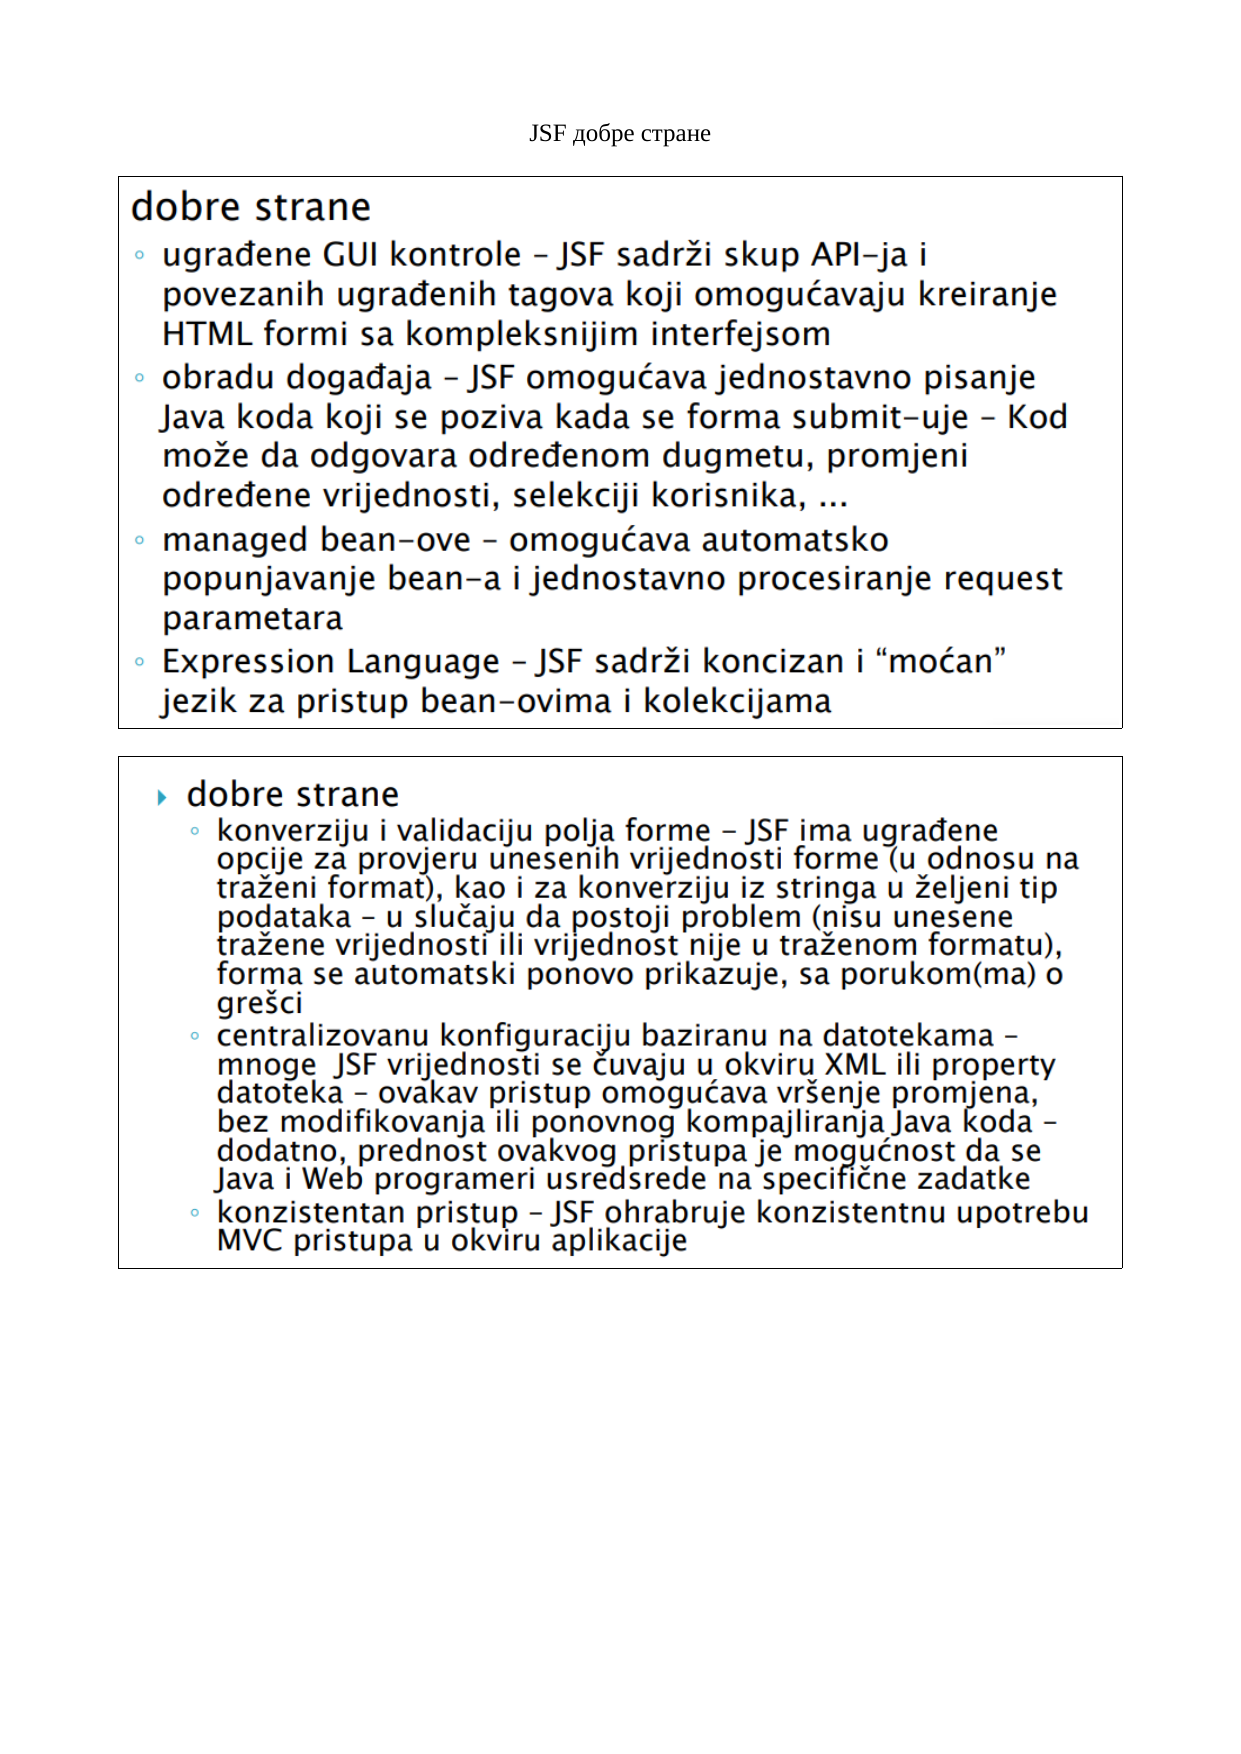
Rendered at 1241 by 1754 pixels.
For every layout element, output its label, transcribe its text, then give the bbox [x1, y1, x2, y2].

picture [121, 178, 1119, 725]
text JSF добре стране [118, 118, 1122, 147]
picture [121, 759, 1119, 1265]
